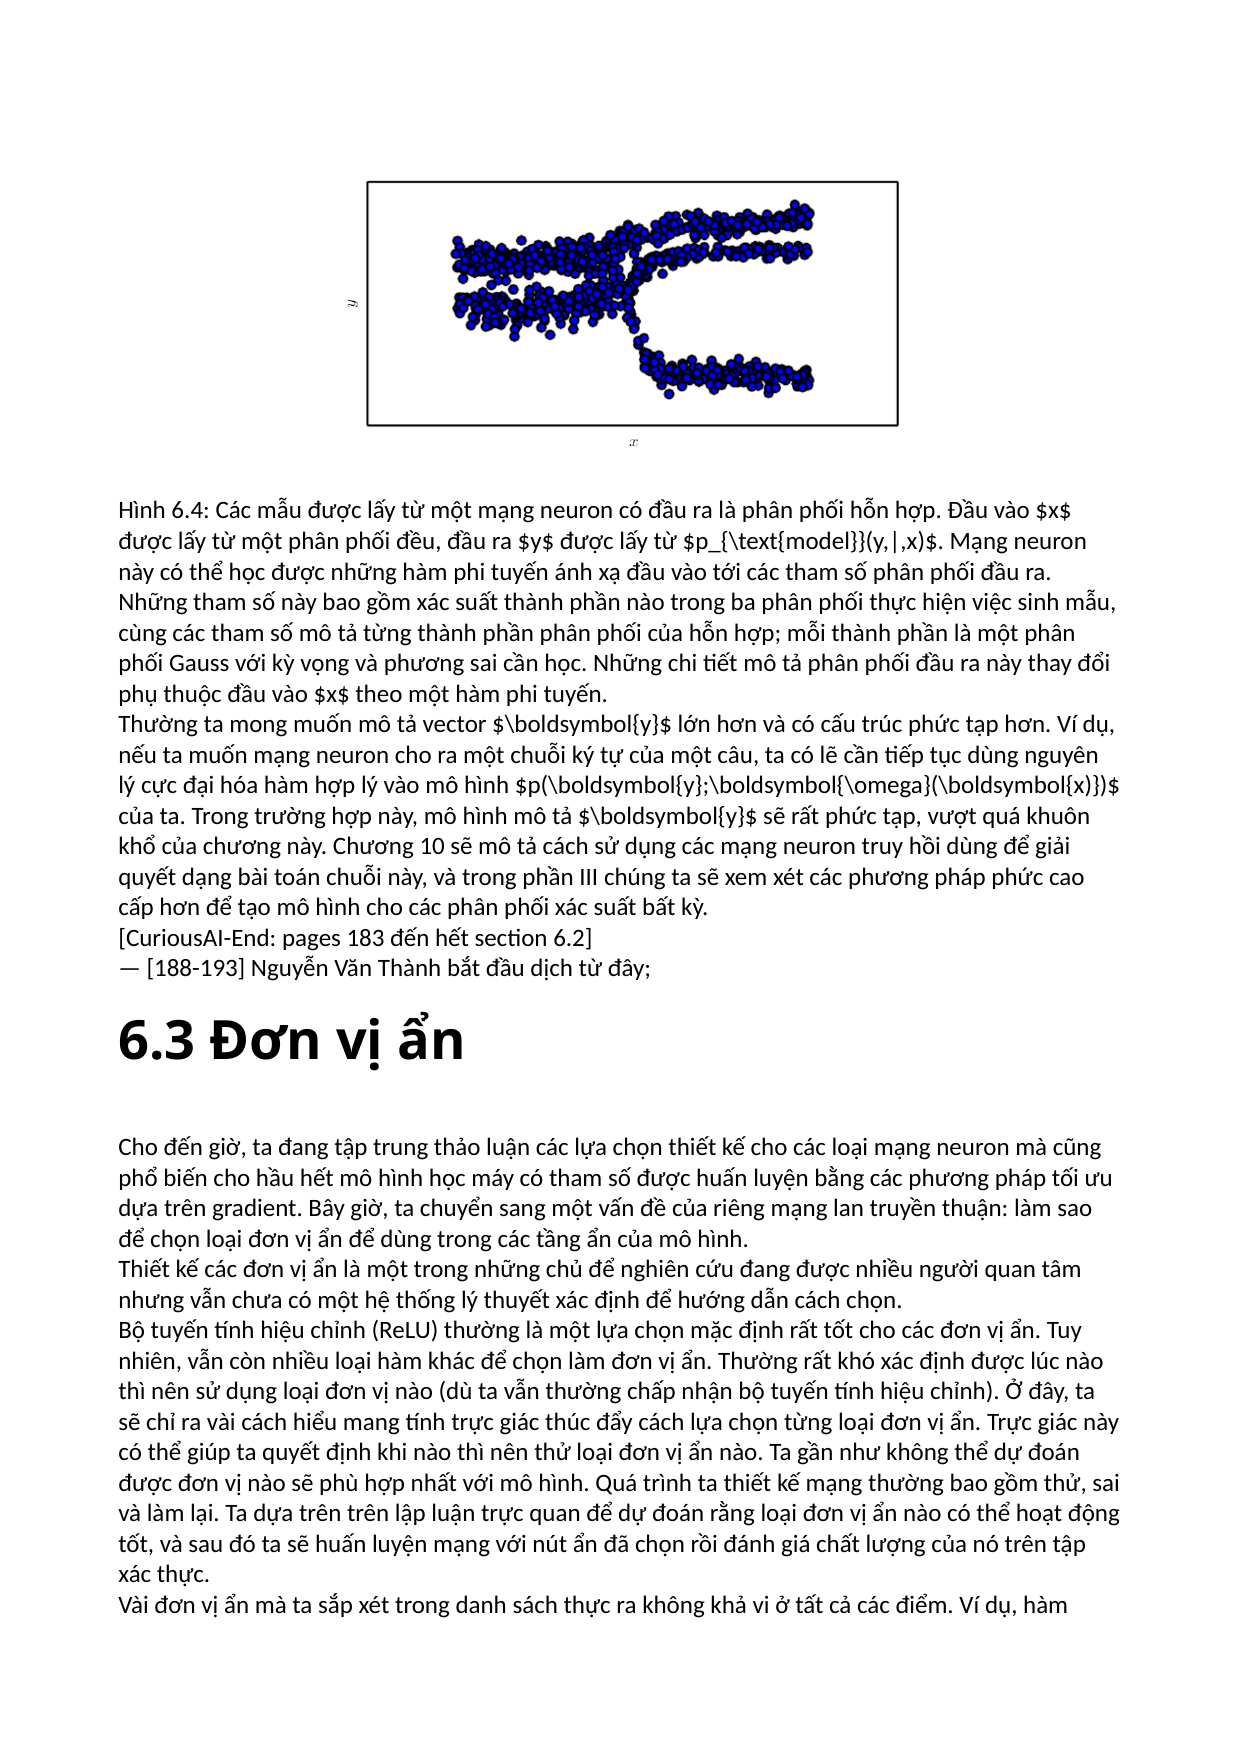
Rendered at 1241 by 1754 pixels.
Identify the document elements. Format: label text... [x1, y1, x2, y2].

picture [127, 118, 1113, 465]
text Thường ta mong muốn mô tả vector $\boldsymbol{y}$ lớn hơn và có cấu trúc phức tạp hơn. Ví dụ, nếu ta muốn mạng neuron cho ra một chuỗi ký tự của một câu, ta có lẽ cần tiếp tục dùng nguyên lý cực đại hóa hàm hợp lý vào mô hình $p(\boldsymbol{y};\boldsymbol{\omega}(\boldsymbol{x)})$ của ta. Trong trường hợp này, mô hình mô tả $\boldsymbol{y}$ sẽ rất phức tạp, vượt quá khuôn khổ của chương này. Chương 10 sẽ mô tả cách sử dụng các mạng neuron truy hồi dùng để giải quyết dạng bài toán chuỗi này, và trong phần III chúng ta sẽ xem xét các phương pháp phức cao cấp hơn để tạo mô hình cho các phân phối xác suất bất kỳ. [118, 708, 1122, 922]
text Hình 6.4: Các mẫu được lấy từ một mạng neuron có đầu ra là phân phối hỗn hợp. Đầu vào $x$ được lấy từ một phân phối đều, đầu ra $y$ được lấy từ $p_{\text{model}}(y,|,x)$. Mạng neuron này có thể học được những hàm phi tuyến ánh xạ đầu vào tới các tham số phân phối đầu ra. Những tham số này bao gồm xác suất thành phần nào trong ba phân phối thực hiện việc sinh mẫu, cùng các tham số mô tả từng thành phần phân phối của hỗn hợp; mỗi thành phần là một phân phối Gauss với kỳ vọng và phương sai cần học. Những chi tiết mô tả phân phối đầu ra này thay đổi phụ thuộc đầu vào $x$ theo một hàm phi tuyến. [118, 495, 1122, 708]
text Cho đến giờ, ta đang tập trung thảo luận các lựa chọn thiết kế cho các loại mạng neuron mà cũng phổ biến cho hầu hết mô hình học máy có tham số được huấn luyện bằng các phương pháp tối ưu dựa trên gradient. Bây giờ, ta chuyển sang một vấn đề của riêng mạng lan truyền thuận: làm sao để chọn loại đơn vị ẩn để dùng trong các tầng ẩn của mô hình. [118, 1131, 1122, 1253]
subtitle 6.3 Đơn vị ẩn [118, 1002, 1122, 1076]
text Bộ tuyến tính hiệu chỉnh (ReLU) thường là một lựa chọn mặc định rất tốt cho các đơn vị ẩn. Tuy nhiên, vẫn còn nhiều loại hàm khác để chọn làm đơn vị ẩn. Thường rất khó xác định được lúc nào thì nên sử dụng loại đơn vị nào (dù ta vẫn thường chấp nhận bộ tuyến tính hiệu chỉnh). Ở đây, ta sẽ chỉ ra vài cách hiểu mang tính trực giác thúc đẩy cách lựa chọn từng loại đơn vị ẩn. Trực giác này có thể giúp ta quyết định khi nào thì nên thử loại đơn vị ẩn nào. Ta gần như không thể dự đoán được đơn vị nào sẽ phù hợp nhất với mô hình. Quá trình ta thiết kế mạng thường bao gồm thử, sai và làm lại. Ta dựa trên trên lập luận trực quan để dự đoán rằng loại đơn vị ẩn nào có thể hoạt động tốt, và sau đó ta sẽ huấn luyện mạng với nút ẩn đã chọn rồi đánh giá chất lượng của nó trên tập xác thực. [118, 1314, 1122, 1589]
text [CuriousAI-End: pages 183 đến hết section 6.2] [118, 922, 1122, 952]
text Thiết kế các đơn vị ẩn là một trong những chủ để nghiên cứu đang được nhiều người quan tâm nhưng vẫn chưa có một hệ thống lý thuyết xác định để hướng dẫn cách chọn. [118, 1253, 1122, 1314]
text — [188-193] Nguyễn Văn Thành bắt đầu dịch từ đây; [118, 952, 1122, 983]
text Vài đơn vị ẩn mà ta sắp xét trong danh sách thực ra không khả vi ở tất cả các điểm. Ví dụ, hàm [118, 1589, 1122, 1619]
